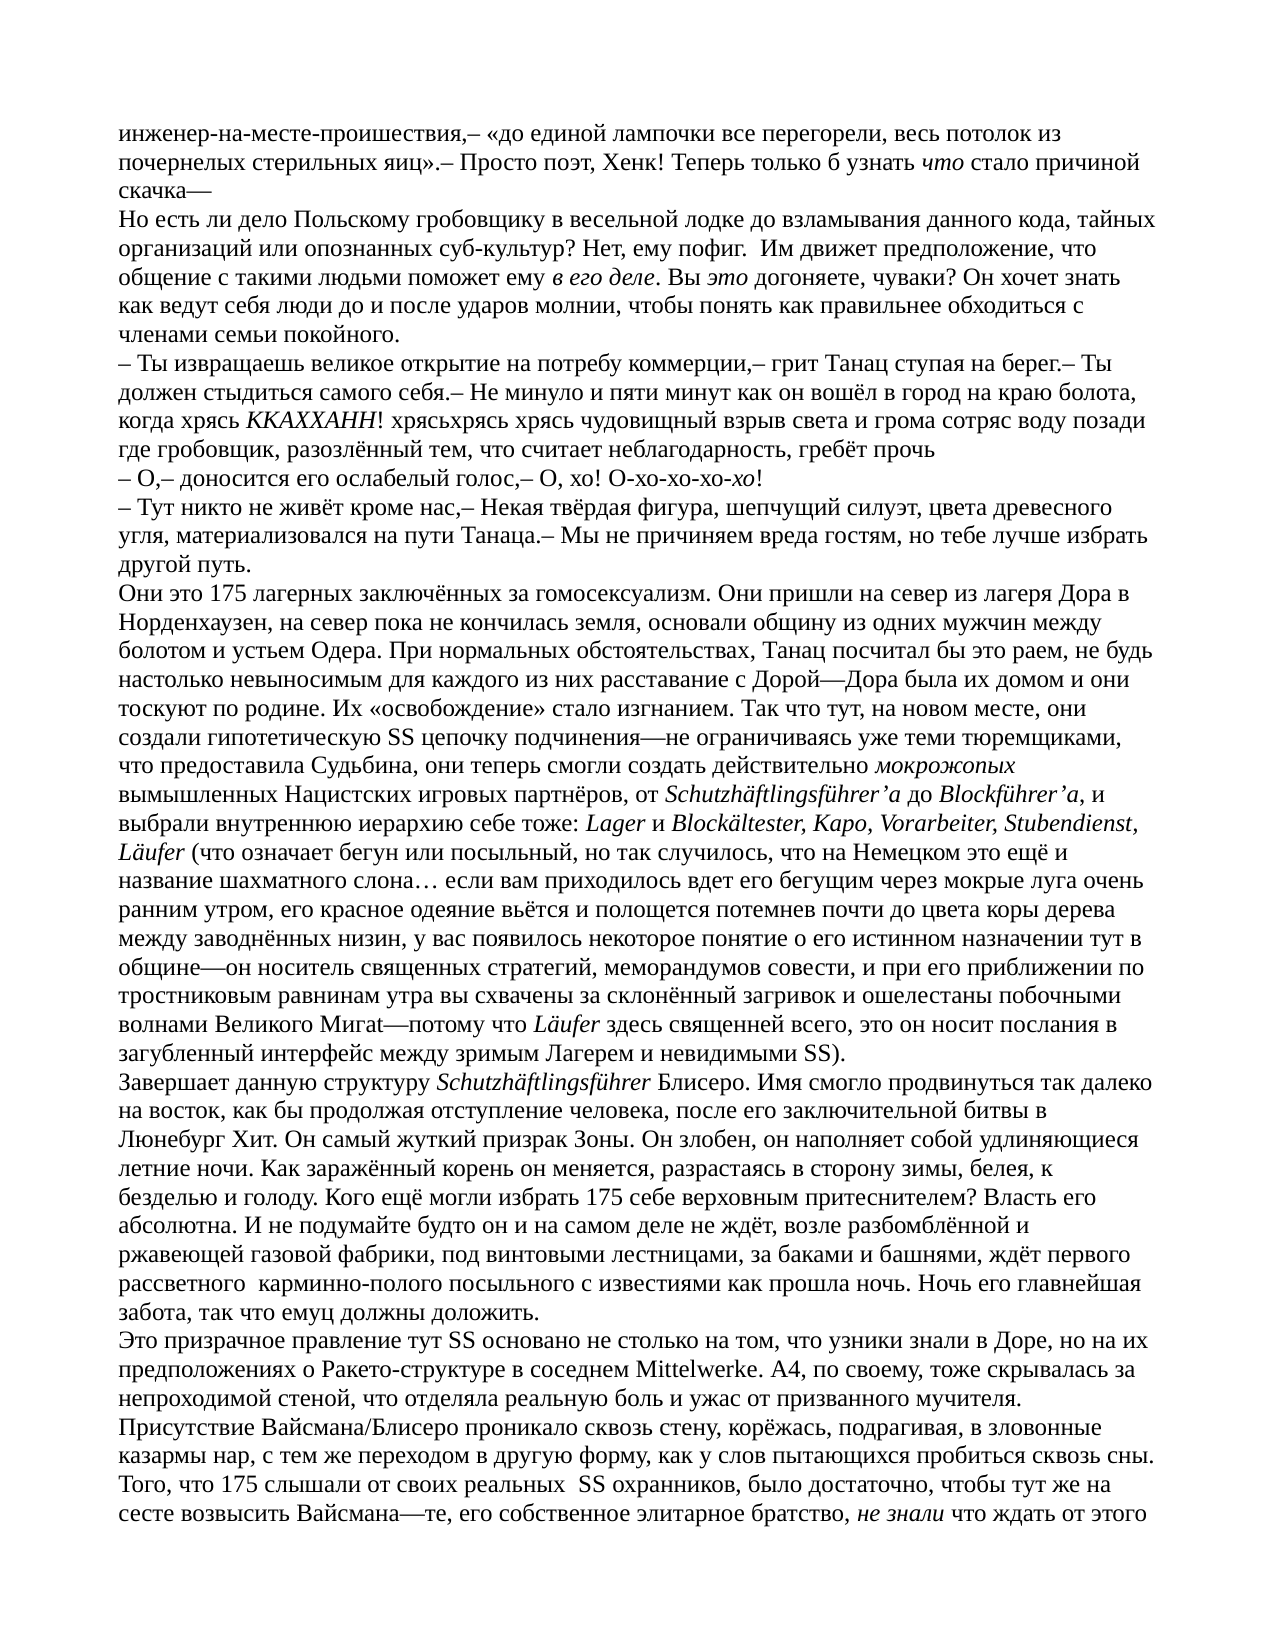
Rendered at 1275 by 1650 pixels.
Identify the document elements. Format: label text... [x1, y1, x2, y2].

text Завершает данную структуру Schutzhäftlingsführer Блисеро. Имя смогло продвинуться так далеко на восток, как бы продолжая отступление человека, после его заключительной битвы в Люнебург Хит. Он самый жуткий призрак Зоны. Он злобен, он наполняет собой удлиняющиеся летние ночи. Как заражённый корень он меняется, разрастаясь в сторону зимы, белея, к безделью и голоду. Кого ещё могли избрать 175 себе верховным притеснителем? Власть его абсолютна. И не подумайте будто он и на самом деле не ждёт, возле разбомблённой и ржавеющей газовой фабрики, под винтовыми лестницами, за баками и башнями, ждёт первого рассветного карминно-полого посыльного с известиями как прошла ночь. Ночь его главнейшая забота, так что емуц должны доложить. [118, 1067, 1157, 1326]
text – Тут никто не живёт кроме нас,– Некая твёрдая фигура, шепчущий силуэт, цвета древесного угля, материализовался на пути Танаца.– Мы не причиняем вреда гостям, но тебе лучше избрать другой путь. [118, 492, 1157, 578]
text – Ты извращаешь великое открытие на потребу коммерции,– грит Танац ступая на берег.– Ты должен стыдиться самого себя.– Не минуло и пяти минут как он вошёл в город на краю болота, когда хрясь ККАХХАНН! хрясьхрясь хрясь чудовищный взрыв света и грома сотряс воду позади где гробовщик, разозлённый тем, что считает неблагодарность, гребёт прочь [118, 348, 1157, 463]
text Они это 175 лагерных заключённых за гомосексуализм. Они пришли на север из лагеря Дора в Норденхаузен, на север пока не кончилась земля, основали общину из одних мужчин между болотом и устьем Одера. При нормальных обстоятельствах, Танац посчитал бы это раем, не будь настолько невыносимым для каждого из них расставание с Дорой—Дора была их домом и они тоскуют по родине. Их «освобождение» стало изгнанием. Так что тут, на новом месте, они создали гипотетическую SS цепочку подчинения—не ограничиваясь уже теми тюремщиками, что предоставила Судьбина, они теперь смогли создать действительно мокрожопых вымышленных Нацистских игровых партнёров, от Schutzhäftlingsführer’а до Blockführer’а, и выбрали внутреннюю иерархию себе тоже: Lager и Blockältester, Kapo, Vorarbeiter, Stubendienst, Läufer (что означает бегун или посыльный, но так случилось, что на Немецком это ещё и название шахматного слона… если вам приходилось вдет его бегущим через мокрые луга очень ранним утром, его красное одеяние вьётся и полощется потемнев почти до цвета коры дерева между заводнённых низин, у вас появилось некоторое понятие о его истинном назначении тут в общине—он носитель священных стратегий, меморандумов совести, и при его приближении по тростниковым равнинам утра вы схвачены за склонённый загривок и ошелестаны побочными волнами Великого Мигаt—потому что Läufer здесь священней всего, это он носит послания в загубленный интерфейс между зримым Лагерем и невидимыми SS). [118, 578, 1157, 1067]
text Это призрачное правление тут SS основано не столько на том, что узники знали в Доре, но на их предположениях о Ракето-структуре в соседнем Mittelwerke. А4, по своему, тоже скрывалась за непроходимой стеной, что отделяла реальную боль и ужас от призванного мучителя. Присутствие Вайсмана/Блисеро проникало сквозь стену, корёжась, подрагивая, в зловонные казармы нар, с тем же переходом в другую форму, как у слов пытающихся пробиться сквозь сны. Того, что 175 слышали от своих реальных SS охранников, было достаточно, чтобы тут же на сесте возвысить Вайсмана—те, его собственное элитарное братство, не знали что ждать от этого [118, 1326, 1157, 1527]
text – О,– доносится его ослабелый голос,– О, хо! О-хо-хо-хо-хо! [118, 463, 1157, 492]
text Но есть ли дело Польскому гробовщику в весельной лодке до взламывания данного кода, тайных организаций или опознанных суб-культур? Нет, ему пофиг. Им движет предположение, что общение с такими людьми поможет ему в его деле. Вы это догоняете, чуваки? Он хочет знать как ведут себя люди до и после ударов молнии, чтобы понять как правильнее обходиться с членами семьи покойного. [118, 204, 1157, 348]
text инженер-на-месте-проишествия,– «до единой лампочки все перегорели, весь потолок из почернелых стерильных яиц».– Просто поэт, Хенк! Теперь только б узнать что стало причиной скачка— [118, 118, 1157, 204]
